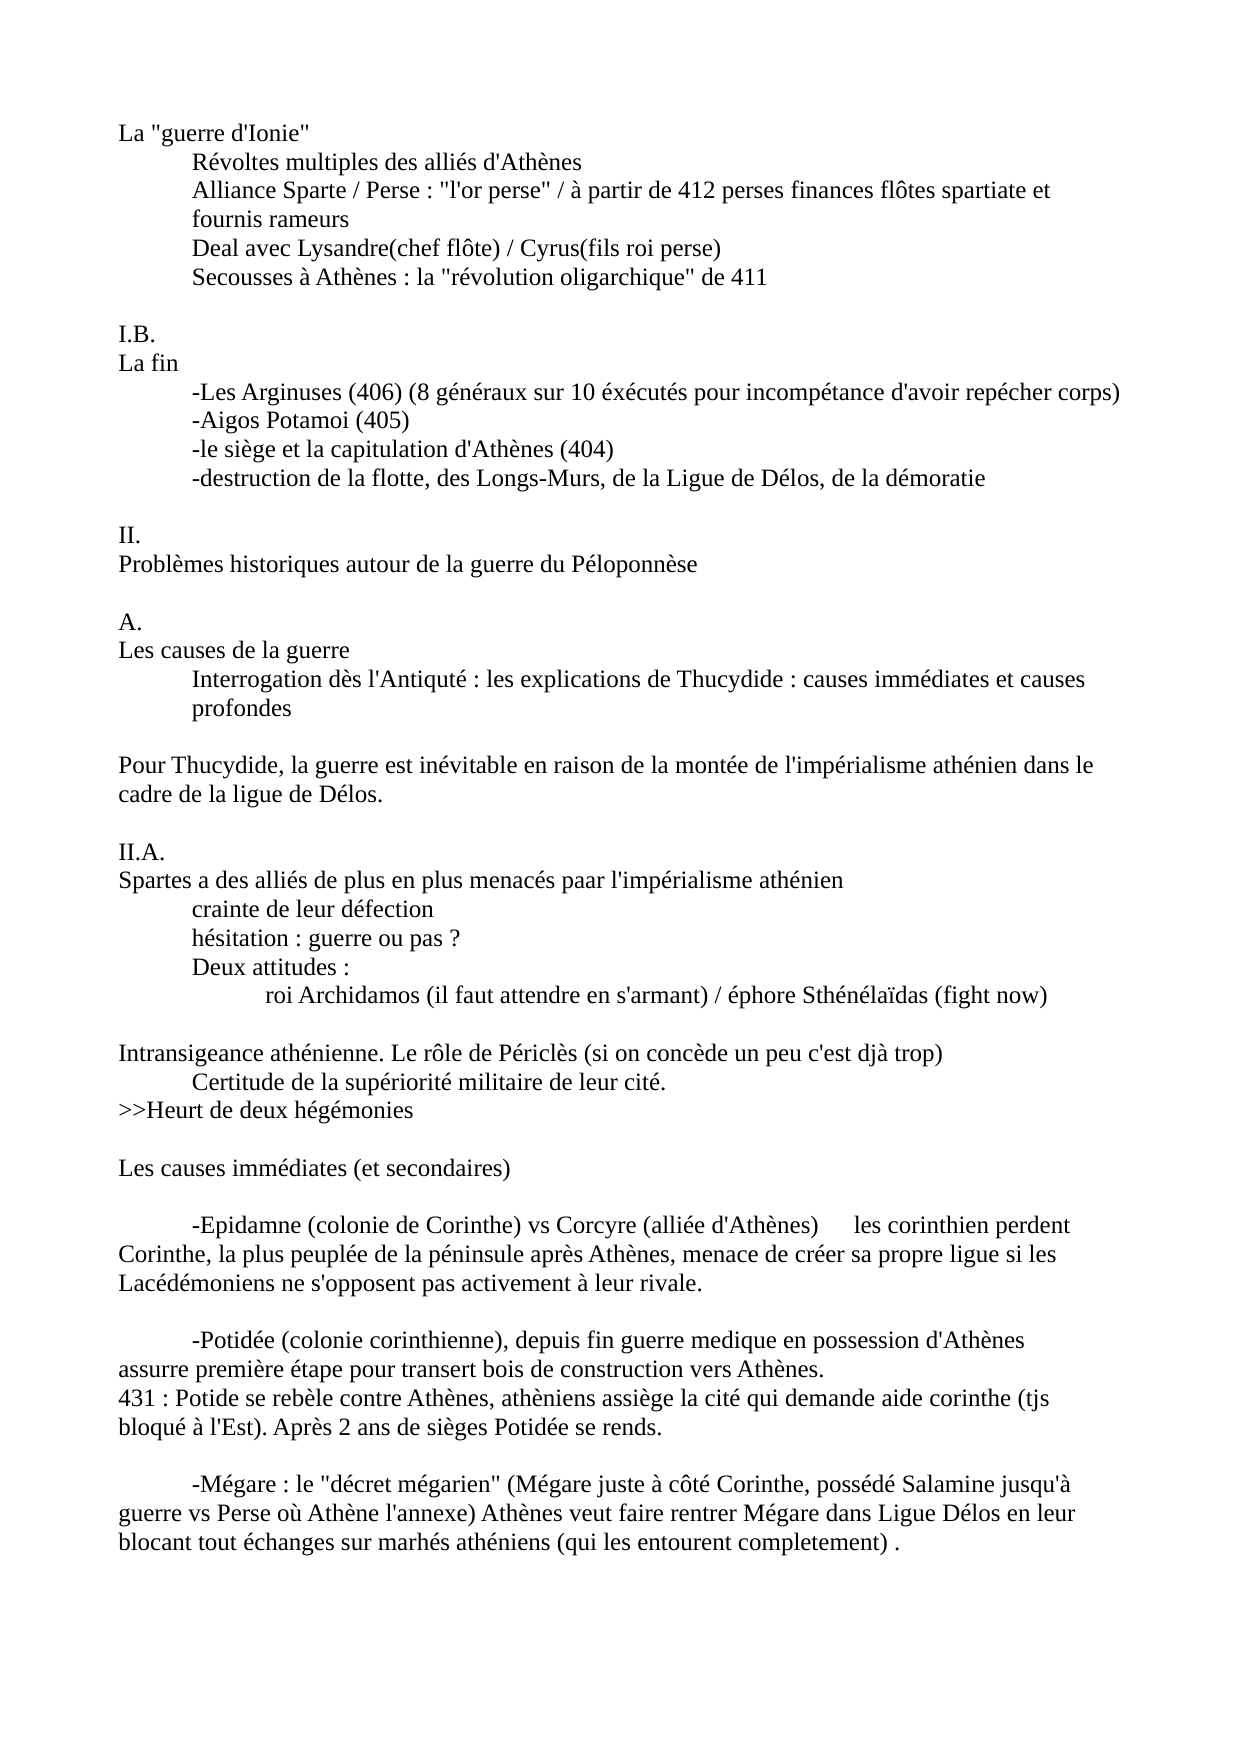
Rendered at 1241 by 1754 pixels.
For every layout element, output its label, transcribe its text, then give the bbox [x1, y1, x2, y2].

text Les causes de la guerre [118, 636, 1122, 664]
text hésitation : guerre ou pas ? [118, 923, 1122, 952]
text -Potidée (colonie corinthienne), depuis fin guerre medique en possession d'Athènes [118, 1326, 1122, 1354]
text Deal avec Lysandre(chef flôte) / Cyrus(fils roi perse) [118, 233, 1122, 262]
text Pour Thucydide, la guerre est inévitable en raison de la montée de l'impérialisme athénien dans le cadre de la ligue de Délos. [118, 751, 1122, 808]
text Corinthe, la plus peuplée de la péninsule après Athènes, menace de créer sa propre ligue si les Lacédémoniens ne s'opposent pas activement à leur rivale. [118, 1239, 1122, 1297]
text -destruction de la flotte, des Longs-Murs, de la Ligue de Délos, de la démoratie [118, 463, 1122, 492]
text II. [118, 521, 1122, 549]
text A. [118, 607, 1122, 636]
text -Epidamne (colonie de Corinthe) vs Corcyre (alliée d'Athènes) les corinthien perdent [118, 1211, 1122, 1239]
text 431 : Potide se rebèle contre Athènes, athèniens assiège la cité qui demande aide corinthe (tjs bloqué à l'Est). Après 2 ans de sièges Potidée se rends. [118, 1383, 1122, 1441]
text Problèmes historiques autour de la guerre du Péloponnèse [118, 549, 1122, 578]
text Spartes a des alliés de plus en plus menacés paar l'impérialisme athénien [118, 866, 1122, 894]
text Intransigeance athénienne. Le rôle de Périclès (si on concède un peu c'est djà trop) [118, 1038, 1122, 1067]
text Les causes immédiates (et secondaires) [118, 1153, 1122, 1182]
text II.A. [118, 837, 1122, 866]
text Secousses à Athènes : la "révolution oligarchique" de 411 [118, 262, 1122, 291]
text assurre première étape pour transert bois de construction vers Athènes. [118, 1354, 1122, 1383]
text Alliance Sparte / Perse : "l'or perse" / à partir de 412 perses finances flôtes spartiate et fournis rameurs [118, 176, 1122, 233]
text >>Heurt de deux hégémonies [118, 1096, 1122, 1124]
text Révoltes multiples des alliés d'Athènes [118, 147, 1122, 176]
text -Aigos Potamoi (405) [118, 406, 1122, 434]
text crainte de leur défection [118, 894, 1122, 923]
text Certitude de la supériorité militaire de leur cité. [118, 1067, 1122, 1096]
text Deux attitudes : [118, 952, 1122, 981]
text roi Archidamos (il faut attendre en s'armant) / éphore Sthénélaïdas (fight now) [118, 981, 1122, 1009]
text I.B. [118, 319, 1122, 348]
text Interrogation dès l'Antiquté : les explications de Thucydide : causes immédiates et causes profondes [118, 664, 1122, 722]
text -Les Arginuses (406) (8 généraux sur 10 éxécutés pour incompétance d'avoir repécher corps) [118, 377, 1122, 406]
text -Mégare : le "décret mégarien" (Mégare juste à côté Corinthe, possédé Salamine jusqu'à guerre vs Perse où Athène l'annexe) Athènes veut faire rentrer Mégare dans Ligue Délos en leur blocant tout échanges sur marhés athéniens (qui les entourent completement) . [118, 1469, 1122, 1556]
text La "guerre d'Ionie" [118, 118, 1122, 147]
text -le siège et la capitulation d'Athènes (404) [118, 434, 1122, 463]
text La fin [118, 348, 1122, 377]
